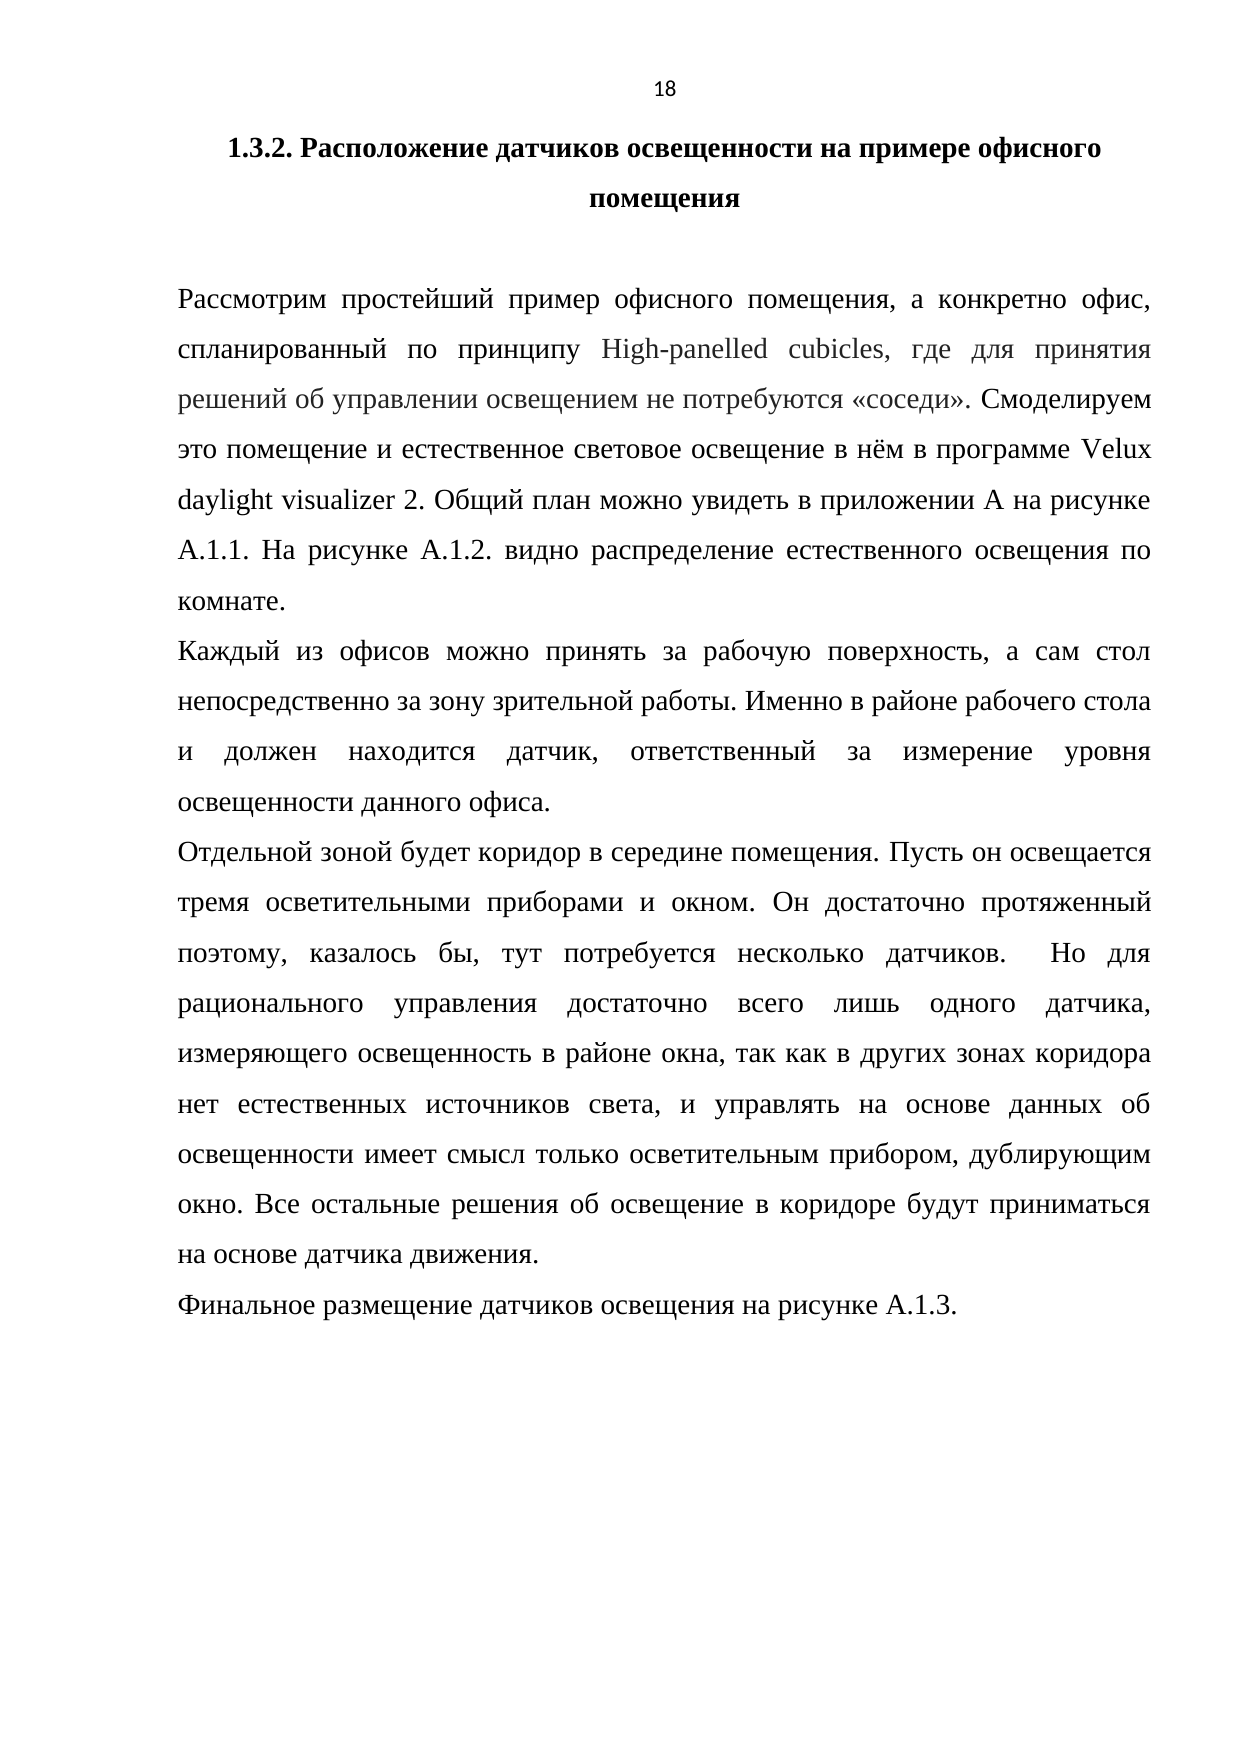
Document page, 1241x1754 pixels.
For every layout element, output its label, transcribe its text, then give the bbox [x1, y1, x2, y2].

text Финальное размещение датчиков освещения на рисунке А.1.3. [177, 1287, 1152, 1321]
text Рассмотрим простейший пример офисного помещения, а конкретно офис, спланированный по принципу High-panelled cubicles, где для принятия решений об управлении освещением не потребуются «соседи». Смоделируем это помещение и естественное световое освещение в нём в программе Velux daylight visualizer 2. Общий план можно увидеть в приложении А на рисунке А.1.1. На рисунке А.1.2. видно распределение естественного освещения по комнате. [177, 281, 1152, 616]
text Отдельной зоной будет коридор в середине помещения. Пусть он освещается тремя осветительными приборами и окном. Он достаточно протяженный поэтому, казалось бы, тут потребуется несколько датчиков. Но для рационального управления достаточно всего лишь одного датчика, измеряющего освещенность в районе окна, так как в других зонах коридора нет естественных источников света, и управлять на основе данных об освещенности имеет смысл только осветительным прибором, дублирующим окно. Все остальные решения об освещение в коридоре будут приниматься на основе датчика движения. [177, 834, 1152, 1270]
text Каждый из офисов можно принять за рабочую поверхность, а сам стол непосредственно за зону зрительной работы. Именно в районе рабочего стола и должен находится датчик, ответственный за измерение уровня освещенности данного офиса. [177, 633, 1152, 817]
text 1.3.2. Расположение датчиков освещенности на примере офисного помещения [177, 130, 1152, 214]
